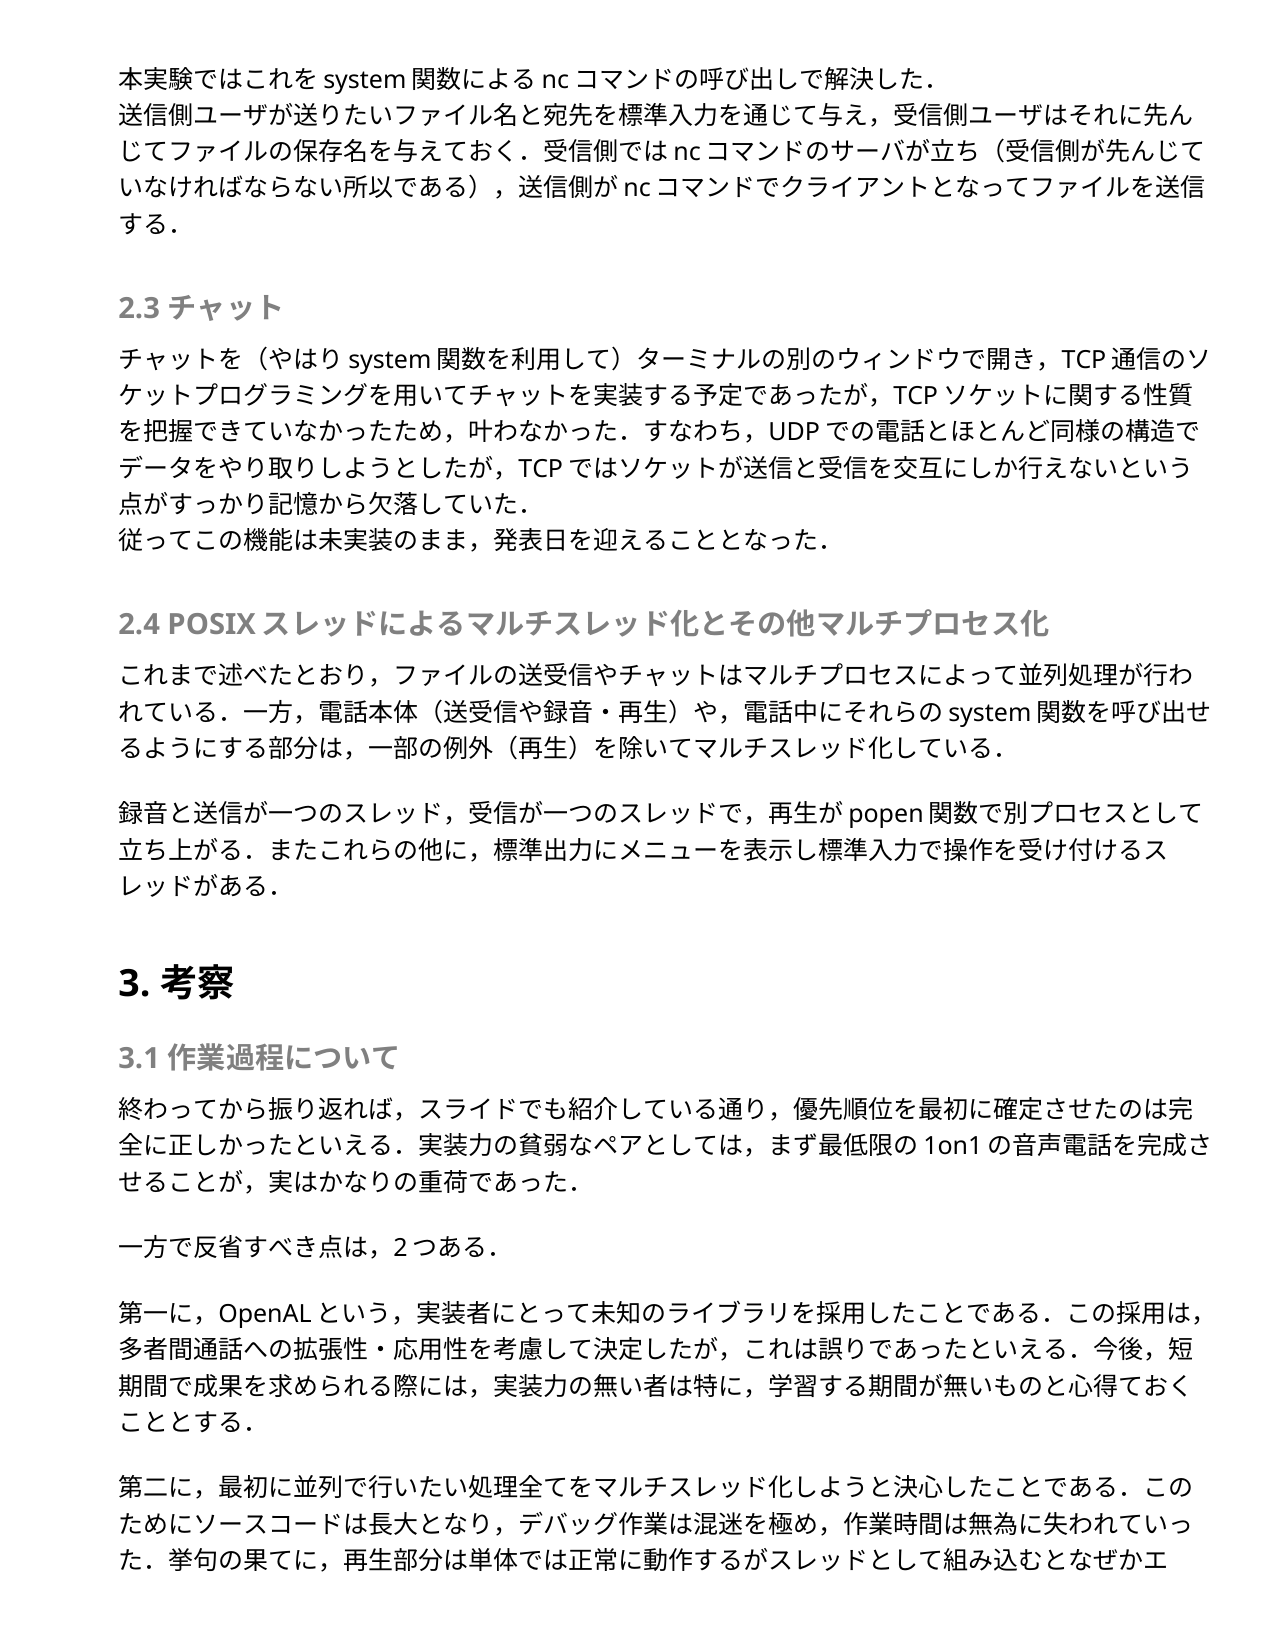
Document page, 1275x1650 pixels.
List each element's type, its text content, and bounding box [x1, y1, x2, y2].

text これまで述べたとおり，ファイルの送受信やチャットはマルチプロセスによって並列処理が行われている．一方，電話本体（送受信や録音・再生）や，電話中にそれらのsystem関数を呼び出せるようにする部分は，一部の例外（再生）を除いてマルチスレッド化している． [118, 656, 1216, 764]
subtitle 2.3 チャット [118, 284, 1216, 327]
text 本実験ではこれをsystem関数によるncコマンドの呼び出しで解決した． 送信側ユーザが送りたいファイル名と宛先を標準入力を通じて与え，受信側ユーザはそれに先んじてファイルの保存名を与えておく．受信側ではncコマンドのサーバが立ち（受信側が先んじていなければならない所以である），送信側がncコマンドでクライアントとなってファイルを送信する． [118, 59, 1216, 240]
text 終わってから振り返れば，スライドでも紹介している通り，優先順位を最初に確定させたのは完全に正しかったといえる．実装力の貧弱なペアとしては，まず最低限の1on1の音声電話を完成させることが，実はかなりの重荷であった． [118, 1089, 1216, 1198]
text 録音と送信が一つのスレッド，受信が一つのスレッドで，再生がpopen関数で別プロセスとして立ち上がる．またこれらの他に，標準出力にメニューを表示し標準入力で操作を受け付けるスレッドがある． [118, 794, 1216, 903]
subtitle 3.1 作業過程について [118, 1034, 1216, 1077]
text 第二に，最初に並列で行いたい処理全てをマルチスレッド化しようと決心したことである．このためにソースコードは長大となり，デバッグ作業は混迷を極め，作業時間は無為に失われていった．挙句の果てに，再生部分は単体では正常に動作するがスレッドとして組み込むとなぜかエ [118, 1468, 1216, 1577]
subtitle 2.4 POSIXスレッドによるマルチスレッド化とその他マルチプロセス化 [118, 601, 1216, 643]
text 第一に，OpenALという，実装者にとって未知のライブラリを採用したことである．この採用は，多者間通話への拡張性・応用性を考慮して決定したが，これは誤りであったといえる．今後，短期間で成果を求められる際には，実装力の無い者は特に，学習する期間が無いものと心得ておくこととする． [118, 1293, 1216, 1438]
text チャットを（やはりsystem関数を利用して）ターミナルの別のウィンドウで開き，TCP通信のソケットプログラミングを用いてチャットを実装する予定であったが，TCPソケットに関する性質を把握できていなかったため，叶わなかった．すなわち，UDPでの電話とほとんど同様の構造でデータをやり取りしようとしたが，TCPではソケットが送信と受信を交互にしか行えないという点がすっかり記憶から欠落していた． 従ってこの機能は未実装のまま，発表日を迎えることとなった． [118, 339, 1216, 557]
text 一方で反省すべき点は，2つある． [118, 1228, 1216, 1264]
subtitle 3. 考察 [118, 953, 1216, 1007]
